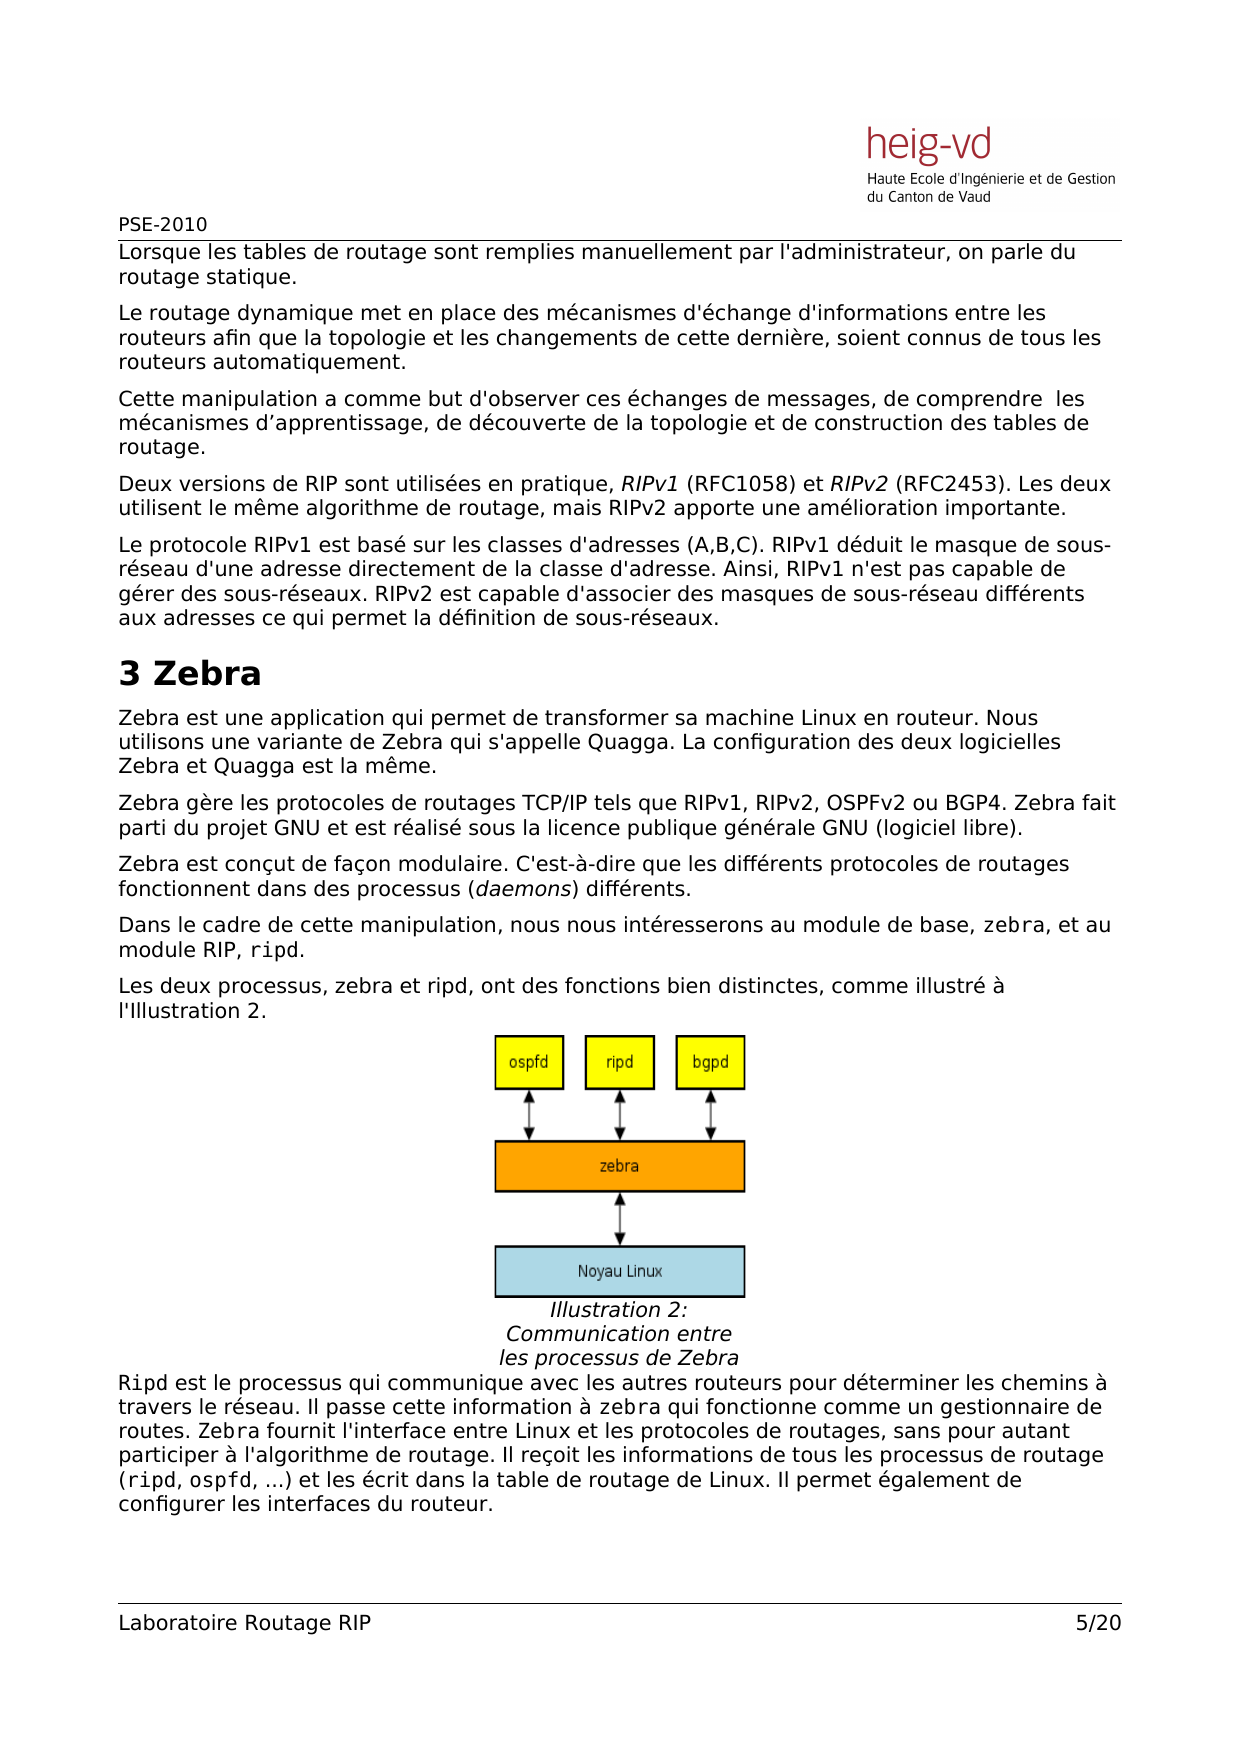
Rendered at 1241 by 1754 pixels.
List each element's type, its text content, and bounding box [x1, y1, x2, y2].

subtitle Zebra [118, 655, 1122, 694]
text Zebra gère les protocoles de routages TCP/IP tels que RIPv1, RIPv2, OSPFv2 ou BGP4. Zebra fait parti du projet GNU et est réalisé sous la licence publique générale GNU (logiciel libre). [118, 791, 1122, 840]
text Illustration 3: Communication entre les processus de Zebra [494, 1298, 746, 1371]
text Cette manipulation a comme but d'observer ces échanges de messages, de comprendre les mécanismes d’apprentissage, de découverte de la topologie et de construction des tables de routage. [118, 387, 1122, 460]
picture [494, 1035, 746, 1298]
picture [860, 118, 1121, 212]
text Le routage dynamique met en place des mécanismes d'échange d'informations entre les routeurs afin que la topologie et les changements de cette dernière, soient connus de tous les routeurs automatiquement. [118, 302, 1122, 374]
text Zebra est conçut de façon modulaire. C'est-à-dire que les différents protocoles de routages fonctionnent dans des processus (daemons) différents. [118, 852, 1122, 901]
text Les deux processus, zebra et ripd, ont des fonctions bien distinctes, comme illustré à l'Illustration 3. [118, 974, 1122, 1023]
text Deux versions de RIP sont utilisées en pratique, RIPv1 (RFC1058) et RIPv2 (RFC2453). Les deux utilisent le même algorithme de routage, mais RIPv2 apporte une amélioration importante. [118, 472, 1122, 521]
text Le protocole RIPv1 est basé sur les classes d'adresses (A,B,C). RIPv1 déduit le masque de sous-réseau d'une adresse directement de la classe d'adresse. Ainsi, RIPv1 n'est pas capable de gérer des sous-réseaux. RIPv2 est capable d'associer des masques de sous-réseau différents aux adresses ce qui permet la définition de sous-réseaux. [118, 533, 1122, 630]
text Lorsque les tables de routage sont remplies manuellement par l'administrateur, on parle du routage statique. [118, 241, 1122, 289]
text Ripd est le processus qui communique avec les autres routeurs pour déterminer les chemins à travers le réseau. Il passe cette information à zebra qui fonctionne comme un gestionnaire de routes. Zebra fournit l'interface entre Linux et les protocoles de routages, sans pour autant participer à l'algorithme de routage. Il reçoit les informations de tous les processus de routage (ripd, ospfd, ...) et les écrit dans la table de routage de Linux. Il permet également de configurer les interfaces du routeur. [118, 1036, 1122, 1516]
text Zebra est une application qui permet de transformer sa machine Linux en routeur. Nous utilisons une variante de Zebra qui s'appelle Quagga. La configuration des deux logicielles Zebra et Quagga est la même. [118, 706, 1122, 779]
text Dans le cadre de cette manipulation, nous nous intéresserons au module de base, zebra, et au module RIP, ripd. [118, 913, 1122, 962]
